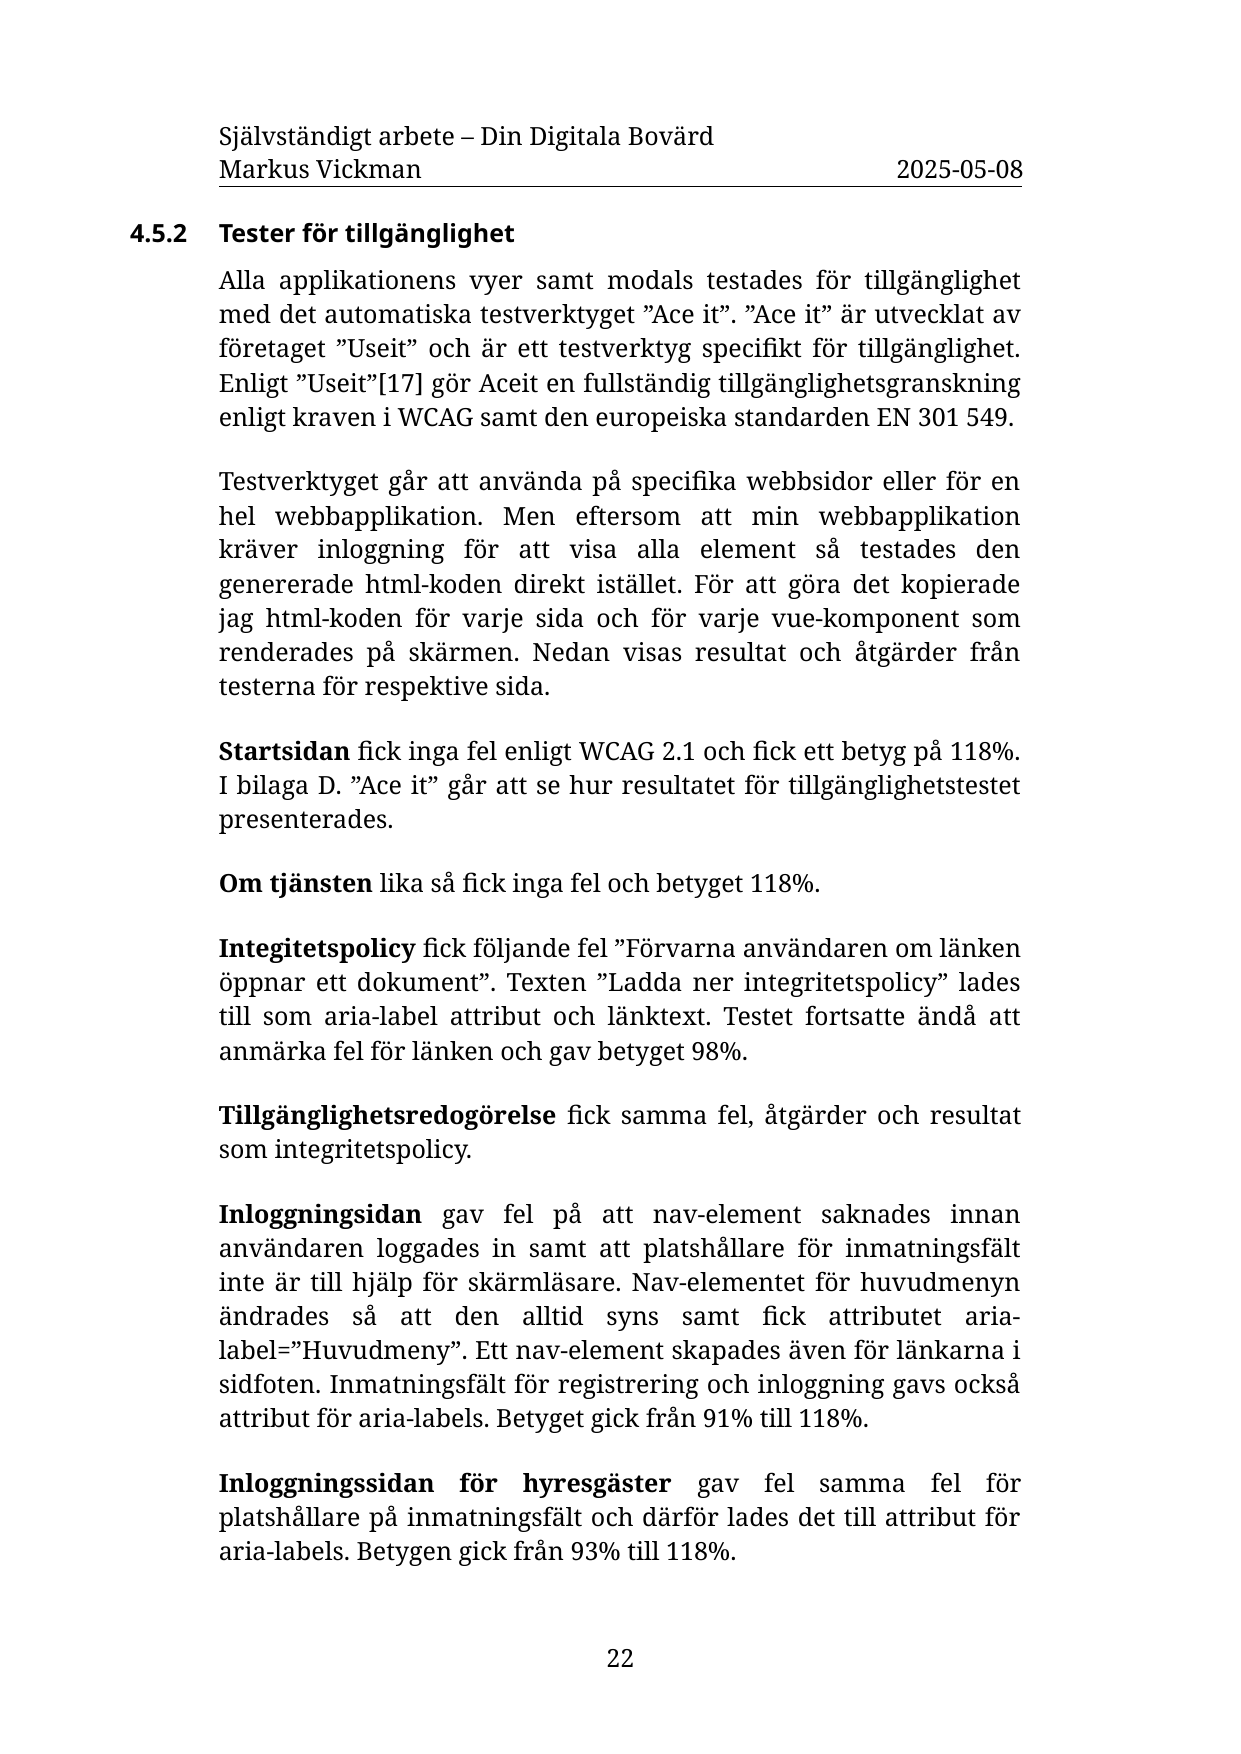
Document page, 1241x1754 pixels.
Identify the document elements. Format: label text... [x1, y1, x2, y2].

text Inloggningssidan för hyresgäster gav fel samma fel för platshållare på inmatningsfält och därför lades det till attribut för aria-labels. Betygen gick från 93% till 118%. [218, 1466, 1022, 1568]
text Tillgänglighetsredogörelse fick samma fel, åtgärder och resultat som integritetspolicy. [218, 1098, 1022, 1166]
subtitle Tester för tillgänglighet [130, 216, 1022, 250]
text Testverktyget går att använda på specifika webbsidor eller för en hel webbapplikation. Men eftersom att min webbapplikation kräver inloggning för att visa alla element så testades den genererade html-koden direkt istället. För att göra det kopierade jag html-koden för varje sida och för varje vue-komponent som renderades på skärmen. Nedan visas resultat och åtgärder från testerna för respektive sida. [218, 464, 1022, 702]
text Inloggningsidan gav fel på att nav-element saknades innan användaren loggades in samt att platshållare för inmatningsfält inte är till hjälp för skärmläsare. Nav-elementet för huvudmenyn ändrades så att den alltid syns samt fick attributet aria-label=”Huvudmeny”. Ett nav-element skapades även för länkarna i sidfoten. Inmatningsfält för registrering och inloggning gavs också attribut för aria-labels. Betyget gick från 91% till 118%. [218, 1197, 1022, 1435]
text Integitetspolicy fick följande fel ”Förvarna användaren om länken öppnar ett dokument”. Texten ”Ladda ner integritetspolicy” lades till som aria-label attribut och länktext. Testet fortsatte ändå att anmärka fel för länken och gav betyget 98%. [218, 931, 1022, 1067]
text Alla applikationens vyer samt modals testades för tillgänglighet med det automatiska testverktyget ”Ace it”. ”Ace it” är utvecklat av företaget ”Useit” och är ett testverktyg specifikt för tillgänglighet. Enligt ”Useit”[17] gör Aceit en fullständig tillgänglighetsgranskning enligt kraven i WCAG samt den europeiska standarden EN 301 549. [218, 263, 1022, 433]
text Startsidan fick inga fel enligt WCAG 2.1 och fick ett betyg på 118%. I bilaga D. ”Ace it” går att se hur resultatet för tillgänglighetstestet presenterades. [218, 733, 1022, 835]
text Om tjänsten lika så fick inga fel och betyget 118%. [218, 866, 1022, 900]
